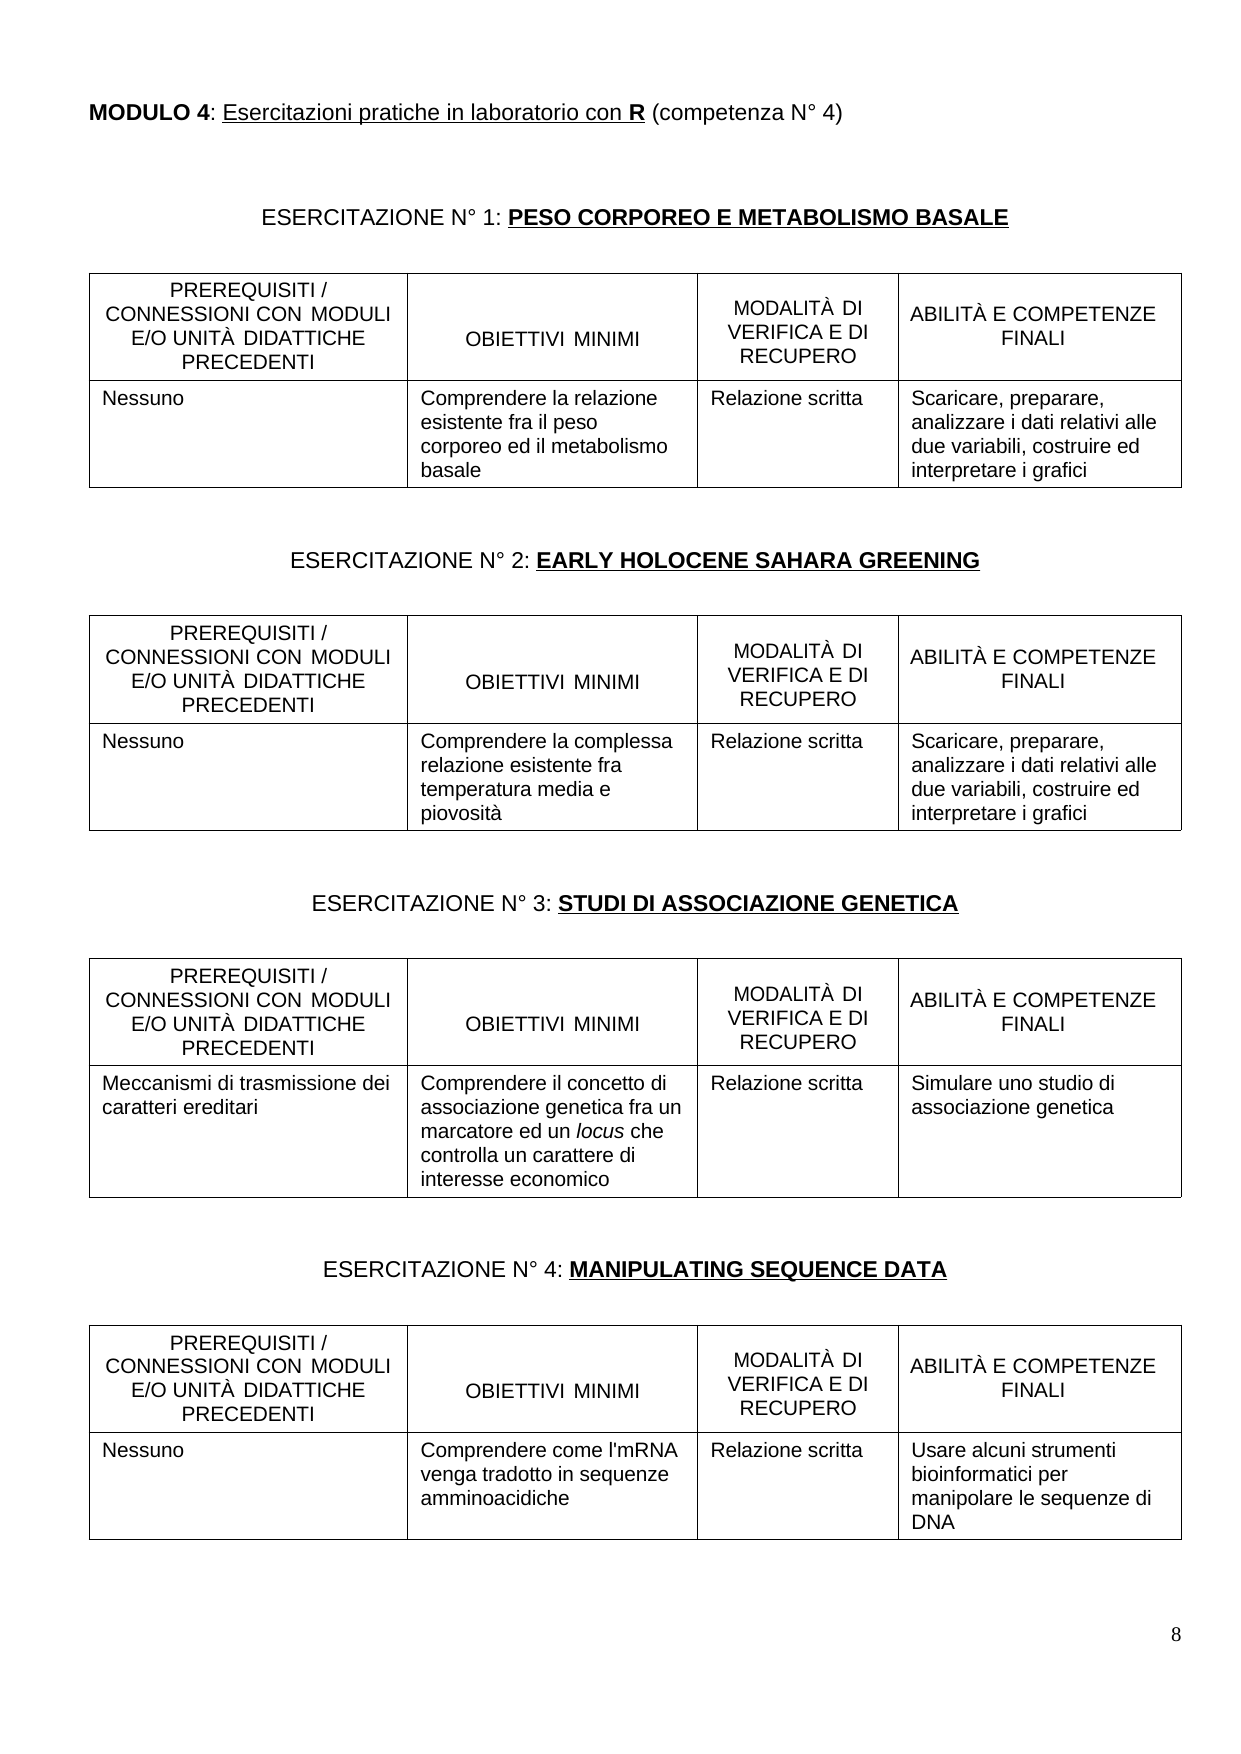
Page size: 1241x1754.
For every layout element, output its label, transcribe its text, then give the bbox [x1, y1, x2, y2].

table_header OBIETTIVI MINIMI [408, 616, 697, 723]
table_header MODALITÀ DI VERIFICA E DI RECUPERO [698, 1326, 898, 1432]
table_header MODALITÀ DI VERIFICA E DI RECUPERO [698, 274, 898, 380]
table_header MODALITÀ DI VERIFICA E DI RECUPERO [698, 959, 898, 1065]
table_header PREREQUISITI / CONNESSIONI CON MODULI E/O UNITÀ DIDATTICHE PRECEDENTI [90, 274, 407, 380]
table_cell Nessuno [90, 724, 407, 830]
text ESERCITAZIONE N° 3: STUDI DI ASSOCIAZIONE GENETICA [89, 890, 1181, 916]
table_header PREREQUISITI / CONNESSIONI CON MODULI E/O UNITÀ DIDATTICHE PRECEDENTI [90, 1326, 407, 1432]
table_cell Comprendere la complessa relazione esistente fra temperatura media e piovosità [408, 724, 697, 830]
table_cell Meccanismi di trasmissione dei caratteri ereditari [90, 1066, 407, 1197]
text MODULO 4: Esercitazioni pratiche in laboratorio con R (competenza N° 4) [89, 99, 1181, 125]
table_header MODALITÀ DI VERIFICA E DI RECUPERO [698, 616, 898, 723]
text ESERCITAZIONE N° 4: MANIPULATING SEQUENCE DATA [89, 1256, 1181, 1283]
table_cell Scaricare, preparare, analizzare i dati relativi alle due variabili, costruire ed interpretare i grafici [899, 724, 1181, 830]
table_header OBIETTIVI MINIMI [408, 274, 697, 380]
table_header ABILITÀ E COMPETENZE FINALI [899, 616, 1181, 723]
table_cell Relazione scritta [698, 1433, 898, 1539]
table_cell Simulare uno studio di associazione genetica [899, 1066, 1181, 1197]
table_cell Scaricare, preparare, analizzare i dati relativi alle due variabili, costruire ed interpretare i grafici [899, 381, 1181, 487]
text ESERCITAZIONE N° 2: EARLY HOLOCENE SAHARA GREENING [89, 547, 1181, 573]
table_cell Relazione scritta [698, 381, 898, 487]
table_cell Comprendere il concetto di associazione genetica fra un marcatore ed un locus che controlla un carattere di interesse economico [408, 1066, 697, 1197]
table_header PREREQUISITI / CONNESSIONI CON MODULI E/O UNITÀ DIDATTICHE PRECEDENTI [90, 616, 407, 723]
table_cell Relazione scritta [698, 724, 898, 830]
table_cell Nessuno [90, 1433, 407, 1539]
table_header PREREQUISITI / CONNESSIONI CON MODULI E/O UNITÀ DIDATTICHE PRECEDENTI [90, 959, 407, 1065]
text ESERCITAZIONE N° 1: PESO CORPOREO E METABOLISMO BASALE [89, 204, 1181, 231]
table_cell Comprendere la relazione esistente fra il peso corporeo ed il metabolismo basale [408, 381, 697, 487]
table_cell Relazione scritta [698, 1066, 898, 1197]
table_header OBIETTIVI MINIMI [408, 959, 697, 1065]
table_header ABILITÀ E COMPETENZE FINALI [899, 959, 1181, 1065]
table_cell Nessuno [90, 381, 407, 487]
table_cell Usare alcuni strumenti bioinformatici per manipolare le sequenze di DNA [899, 1433, 1181, 1539]
table_header OBIETTIVI MINIMI [408, 1326, 697, 1432]
table_cell Comprendere come l'mRNA venga tradotto in sequenze amminoacidiche [408, 1433, 697, 1539]
table_header ABILITÀ E COMPETENZE FINALI [899, 1326, 1181, 1432]
table_header ABILITÀ E COMPETENZE FINALI [899, 274, 1181, 380]
